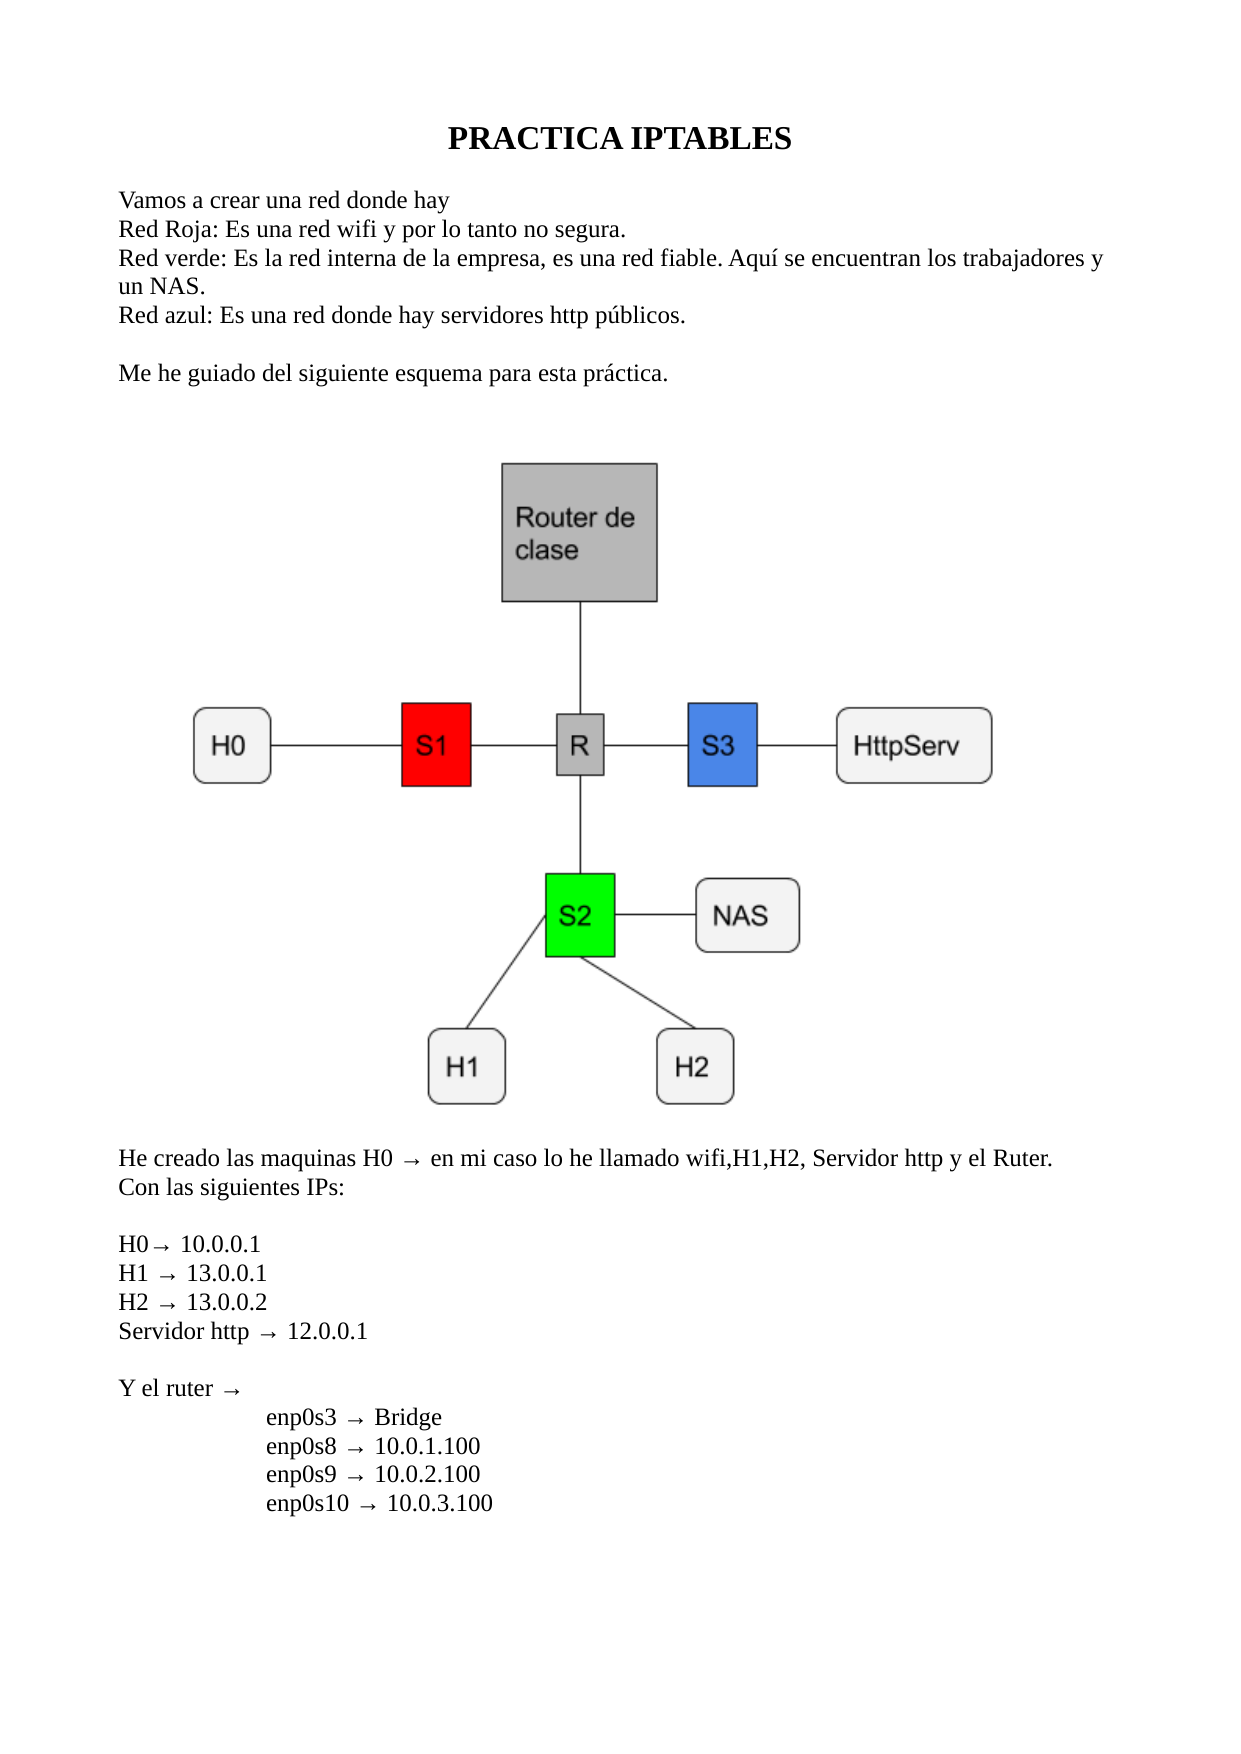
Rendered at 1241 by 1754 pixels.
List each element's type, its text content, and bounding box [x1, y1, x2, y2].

text enp0s8 → 10.0.1.100 [118, 1431, 1122, 1459]
text H1 → 13.0.0.1 [118, 1258, 1122, 1287]
text He creado las maquinas H0 → en mi caso lo he llamado wifi,H1,H2, Servidor http y el Ruter. [118, 444, 1122, 1172]
text Red verde: Es la red interna de la empresa, es una red fiable. Aquí se encuentran los trabajadores y un NAS. [118, 243, 1122, 300]
text Red azul: Es una red donde hay servidores http públicos. [118, 300, 1122, 329]
text Red Roja: Es una red wifi y por lo tanto no segura. [118, 214, 1122, 243]
text Me he guiado del siguiente esquema para esta práctica. [118, 358, 1122, 386]
picture [170, 457, 1020, 1144]
text H2 → 13.0.0.2 [118, 1287, 1122, 1316]
text Con las siguientes IPs: [118, 1172, 1122, 1201]
text Vamos a crear una red donde hay [118, 185, 1122, 214]
text enp0s10 → 10.0.3.100 [118, 1488, 1122, 1517]
text Servidor http → 12.0.0.1 [118, 1316, 1122, 1344]
text PRACTICA IPTABLES [118, 118, 1122, 156]
text enp0s3 → Bridge [118, 1402, 1122, 1431]
text Y el ruter → [118, 1373, 1122, 1402]
text enp0s9 → 10.0.2.100 [118, 1459, 1122, 1488]
text H0→ 10.0.0.1 [118, 1229, 1122, 1258]
